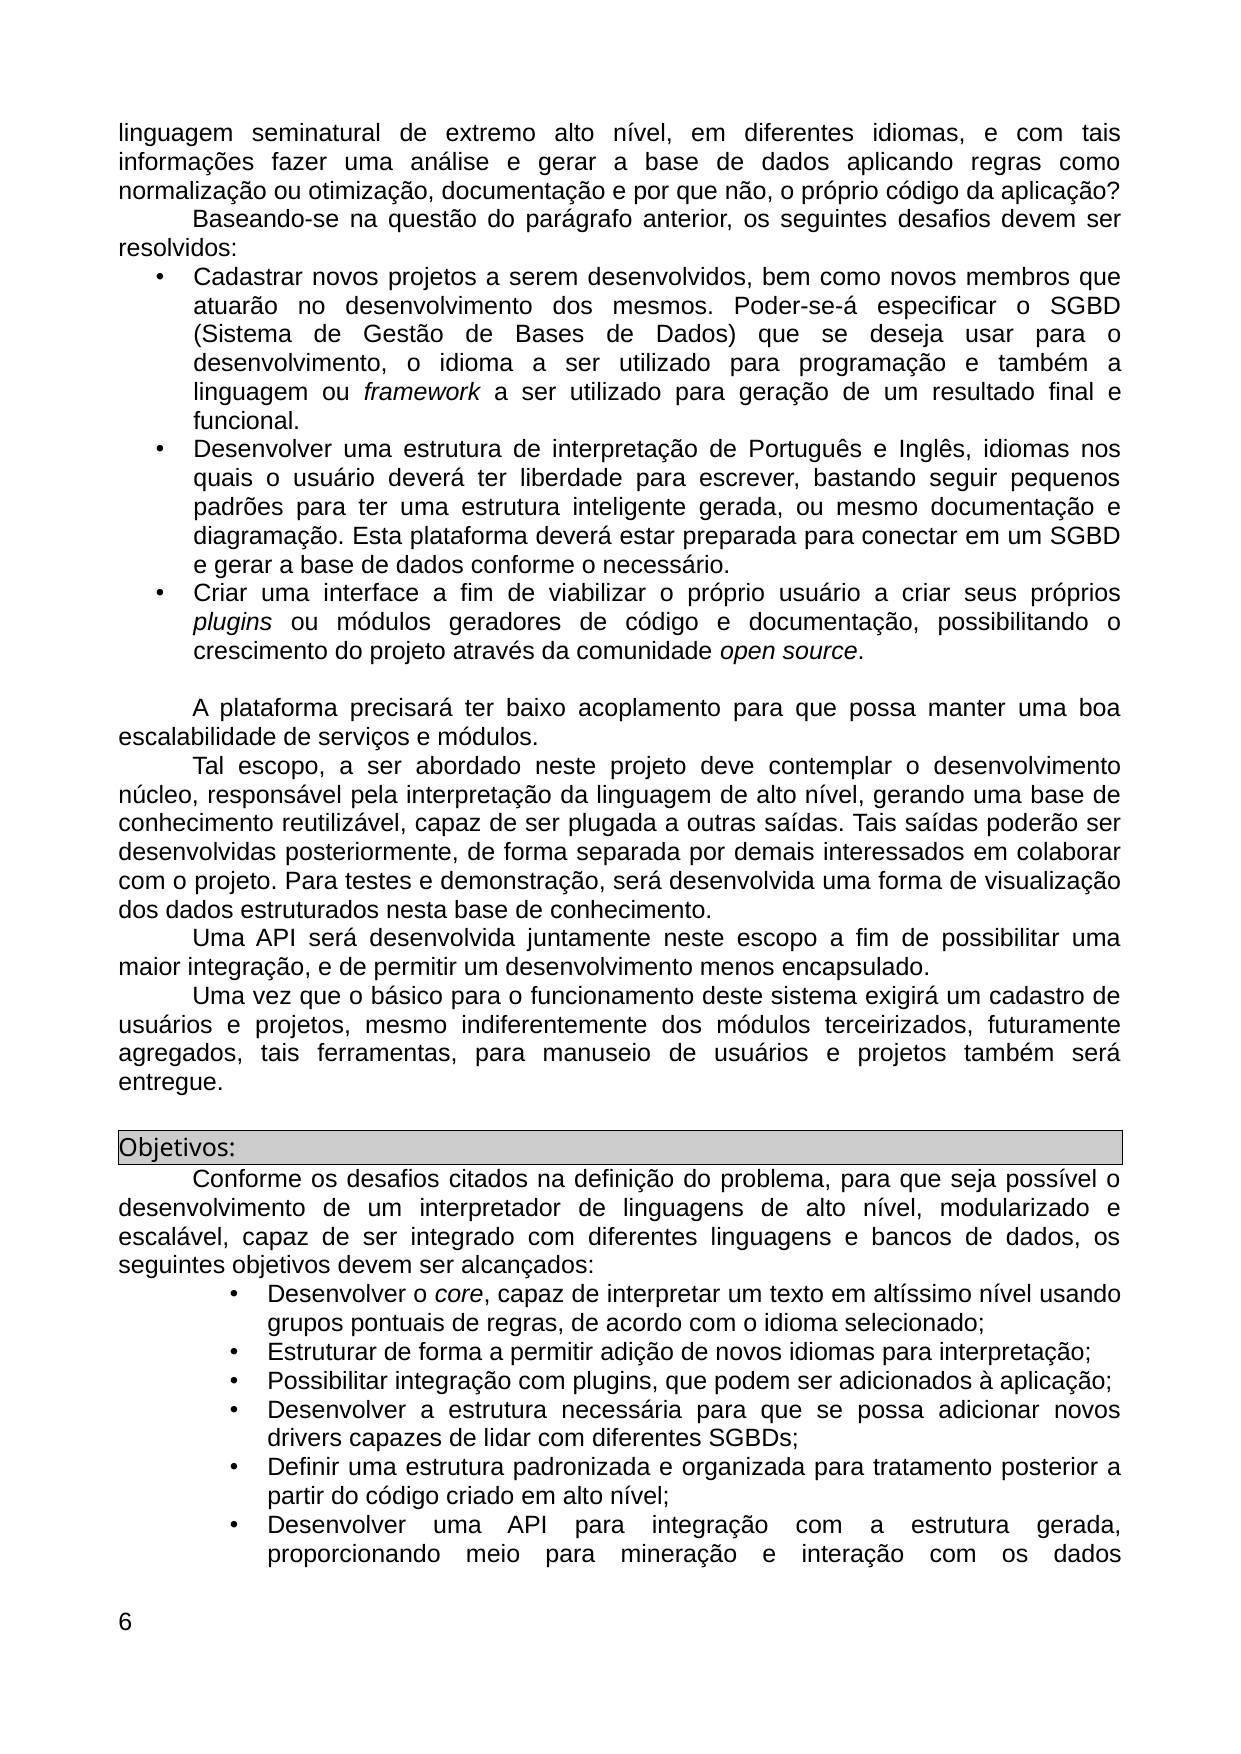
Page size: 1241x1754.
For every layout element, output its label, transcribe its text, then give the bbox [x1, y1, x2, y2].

text Uma API será desenvolvida juntamente neste escopo a fim de possibilitar uma maior integração, e de permitir um desenvolvimento menos encapsulado. [118, 923, 1122, 981]
list Cadastrar novos projetos a serem desenvolvidos, bem como novos membros que atuarão no desenvolvimento dos mesmos. Poder-se-á especificar o SGBD (Sistema de Gestão de Bases de Dados) que se deseja usar para o desenvolvimento, o idioma a ser utilizado para programação e também a linguagem ou framework a ser utilizado para geração de um resultado final e funcional. [156, 262, 1122, 434]
text linguagem seminatural de extremo alto nível, em diferentes idiomas, e com tais informações fazer uma análise e gerar a base de dados aplicando regras como normalização ou otimização, documentação e por que não, o próprio código da aplicação? [118, 118, 1122, 204]
text Uma vez que o básico para o funcionamento deste sistema exigirá um cadastro de usuários e projetos, mesmo indiferentemente dos módulos terceirizados, futuramente agregados, tais ferramentas, para manuseio de usuários e projetos também será entregue. [118, 981, 1122, 1096]
list Desenvolver o core, capaz de interpretar um texto em altíssimo nível usando grupos pontuais de regras, de acordo com o idioma selecionado; [229, 1279, 1122, 1337]
list Desenvolver uma API para integração com a estrutura gerada, proporcionando meio para mineração e interação com os dados [229, 1510, 1122, 1567]
text Baseando-se na questão do parágrafo anterior, os seguintes desafios devem ser resolvidos: [118, 204, 1122, 262]
list Definir uma estrutura padronizada e organizada para tratamento posterior a partir do código criado em alto nível; [229, 1452, 1122, 1510]
list Estruturar de forma a permitir adição de novos idiomas para interpretação; [229, 1337, 1122, 1366]
list Desenvolver uma estrutura de interpretação de Português e Inglês, idiomas nos quais o usuário deverá ter liberdade para escrever, bastando seguir pequenos padrões para ter uma estrutura inteligente gerada, ou mesmo documentação e diagramação. Esta plataforma deverá estar preparada para conectar em um SGBD e gerar a base de dados conforme o necessário. [156, 434, 1122, 578]
text Tal escopo, a ser abordado neste projeto deve contemplar o desenvolvimento núcleo, responsável pela interpretação da linguagem de alto nível, gerando uma base de conhecimento reutilizável, capaz de ser plugada a outras saídas. Tais saídas poderão ser desenvolvidas posteriormente, de forma separada por demais interessados em colaborar com o projeto. Para testes e demonstração, será desenvolvida uma forma de visualização dos dados estruturados nesta base de conhecimento. [118, 751, 1122, 923]
list Desenvolver a estrutura necessária para que se possa adicionar novos drivers capazes de lidar com diferentes SGBDs; [229, 1394, 1122, 1452]
text A plataforma precisará ter baixo acoplamento para que possa manter uma boa escalabilidade de serviços e módulos. [118, 693, 1122, 751]
list Possibilitar integração com plugins, que podem ser adicionados à aplicação; [229, 1366, 1122, 1394]
list Criar uma interface a fim de viabilizar o próprio usuário a criar seus próprios plugins ou módulos geradores de código e documentação, possibilitando o crescimento do projeto através da comunidade open source. [156, 578, 1122, 665]
text Conforme os desafios citados na definição do problema, para que seja possível o desenvolvimento de um interpretador de linguagens de alto nível, modularizado e escalável, capaz de ser integrado com diferentes linguagens e bancos de dados, os seguintes objetivos devem ser alcançados: [118, 1165, 1122, 1279]
